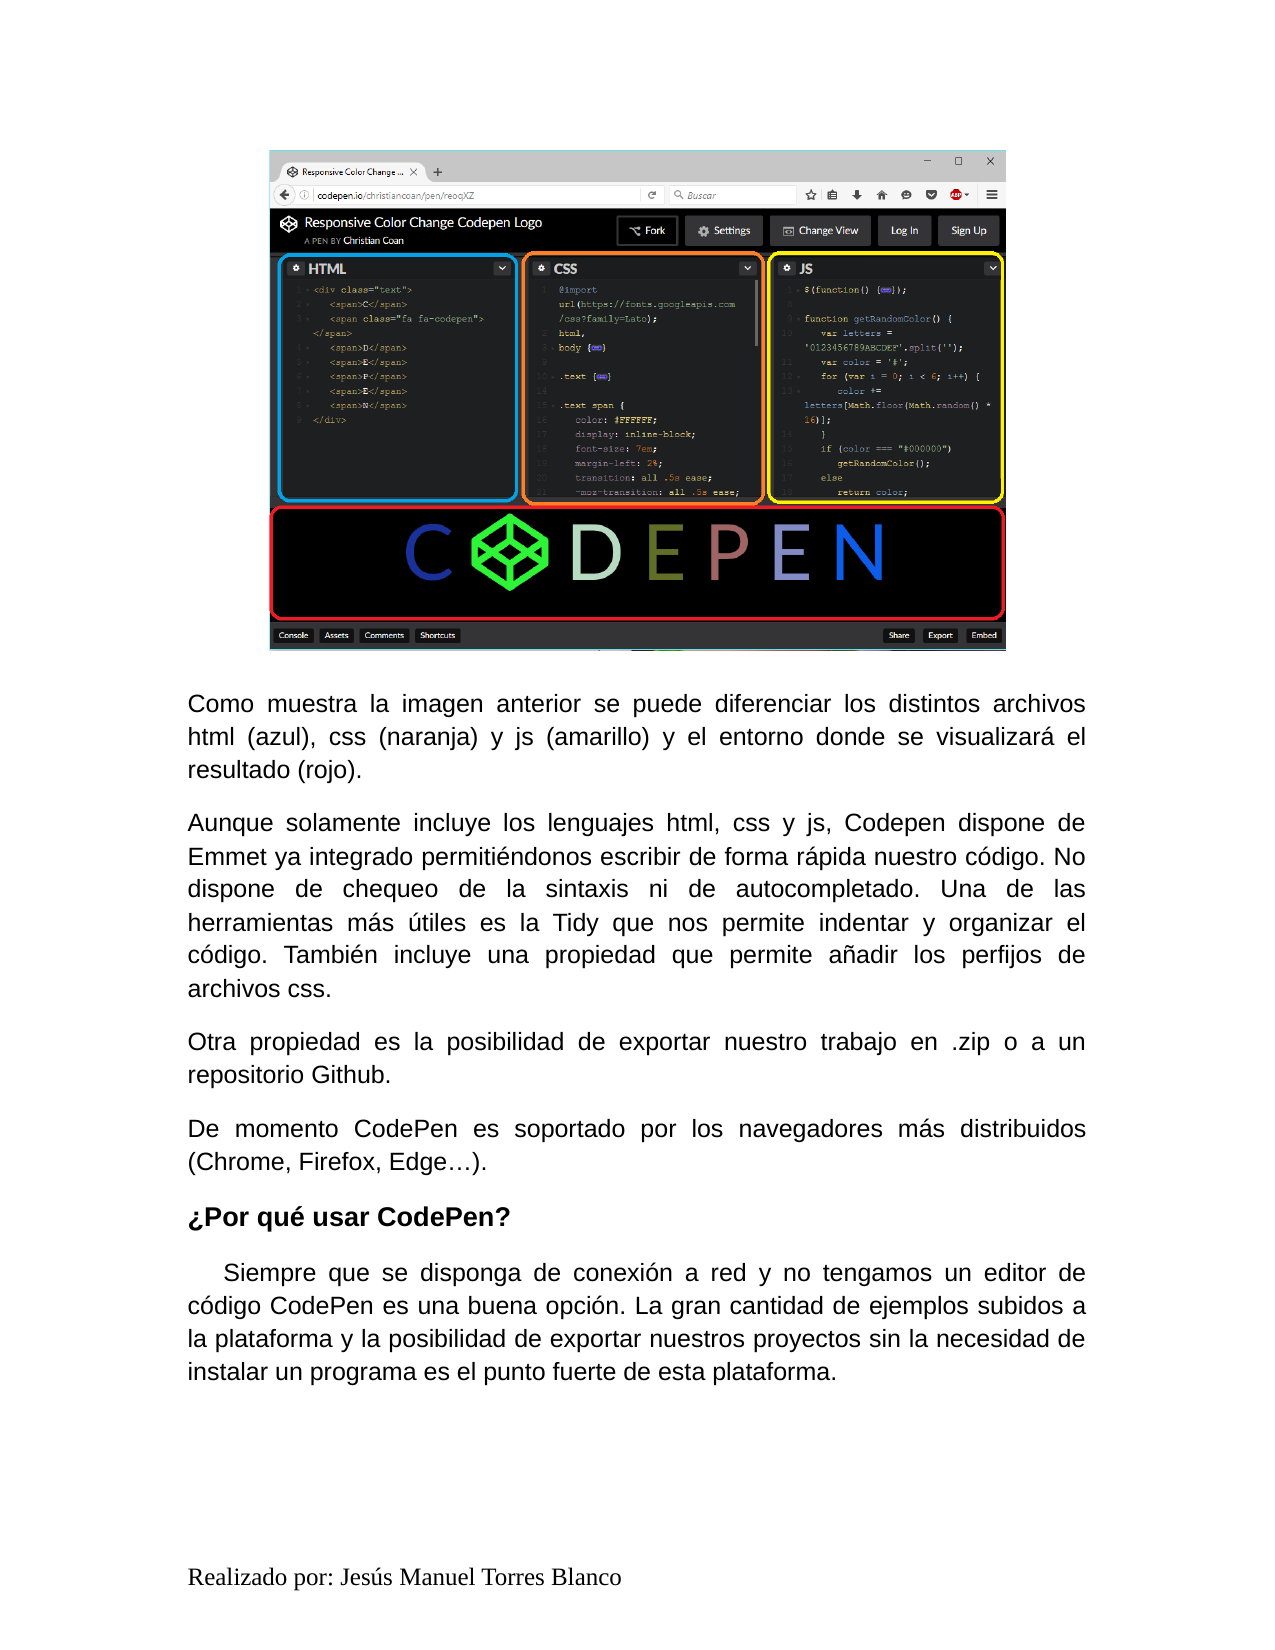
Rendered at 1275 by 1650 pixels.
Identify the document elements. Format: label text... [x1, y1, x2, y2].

picture [269, 150, 1006, 651]
text Otra propiedad es la posibilidad de exportar nuestro trabajo en .zip o a un repositorio Github. [187, 1027, 1087, 1089]
text Aunque solamente incluye los lenguajes html, css y js, Codepen dispone de Emmet ya integrado permitiéndonos escribir de forma rápida nuestro código. No dispone de chequeo de la sintaxis ni de autocompletado. Una de las herramientas más útiles es la Tidy que nos permite indentar y organizar el código. También incluye una propiedad que permite añadir los perfijos de archivos css. [187, 808, 1087, 1002]
text De momento CodePen es soportado por los navegadores más distribuidos (Chrome, Firefox, Edge…). [187, 1114, 1087, 1176]
text Siempre que se disponga de conexión a red y no tengamos un editor de código CodePen es una buena opción. La gran cantidad de ejemplos subidos a la plataforma y la posibilidad de exportar nuestros proyectos sin la necesidad de instalar un programa es el punto fuerte de esta plataforma. [187, 1258, 1087, 1386]
text ¿Por qué usar CodePen? [187, 1201, 1087, 1232]
text Como muestra la imagen anterior se puede diferenciar los distintos archivos html (azul), css (naranja) y js (amarillo) y el entorno donde se visualizará el resultado (rojo). [187, 688, 1087, 783]
